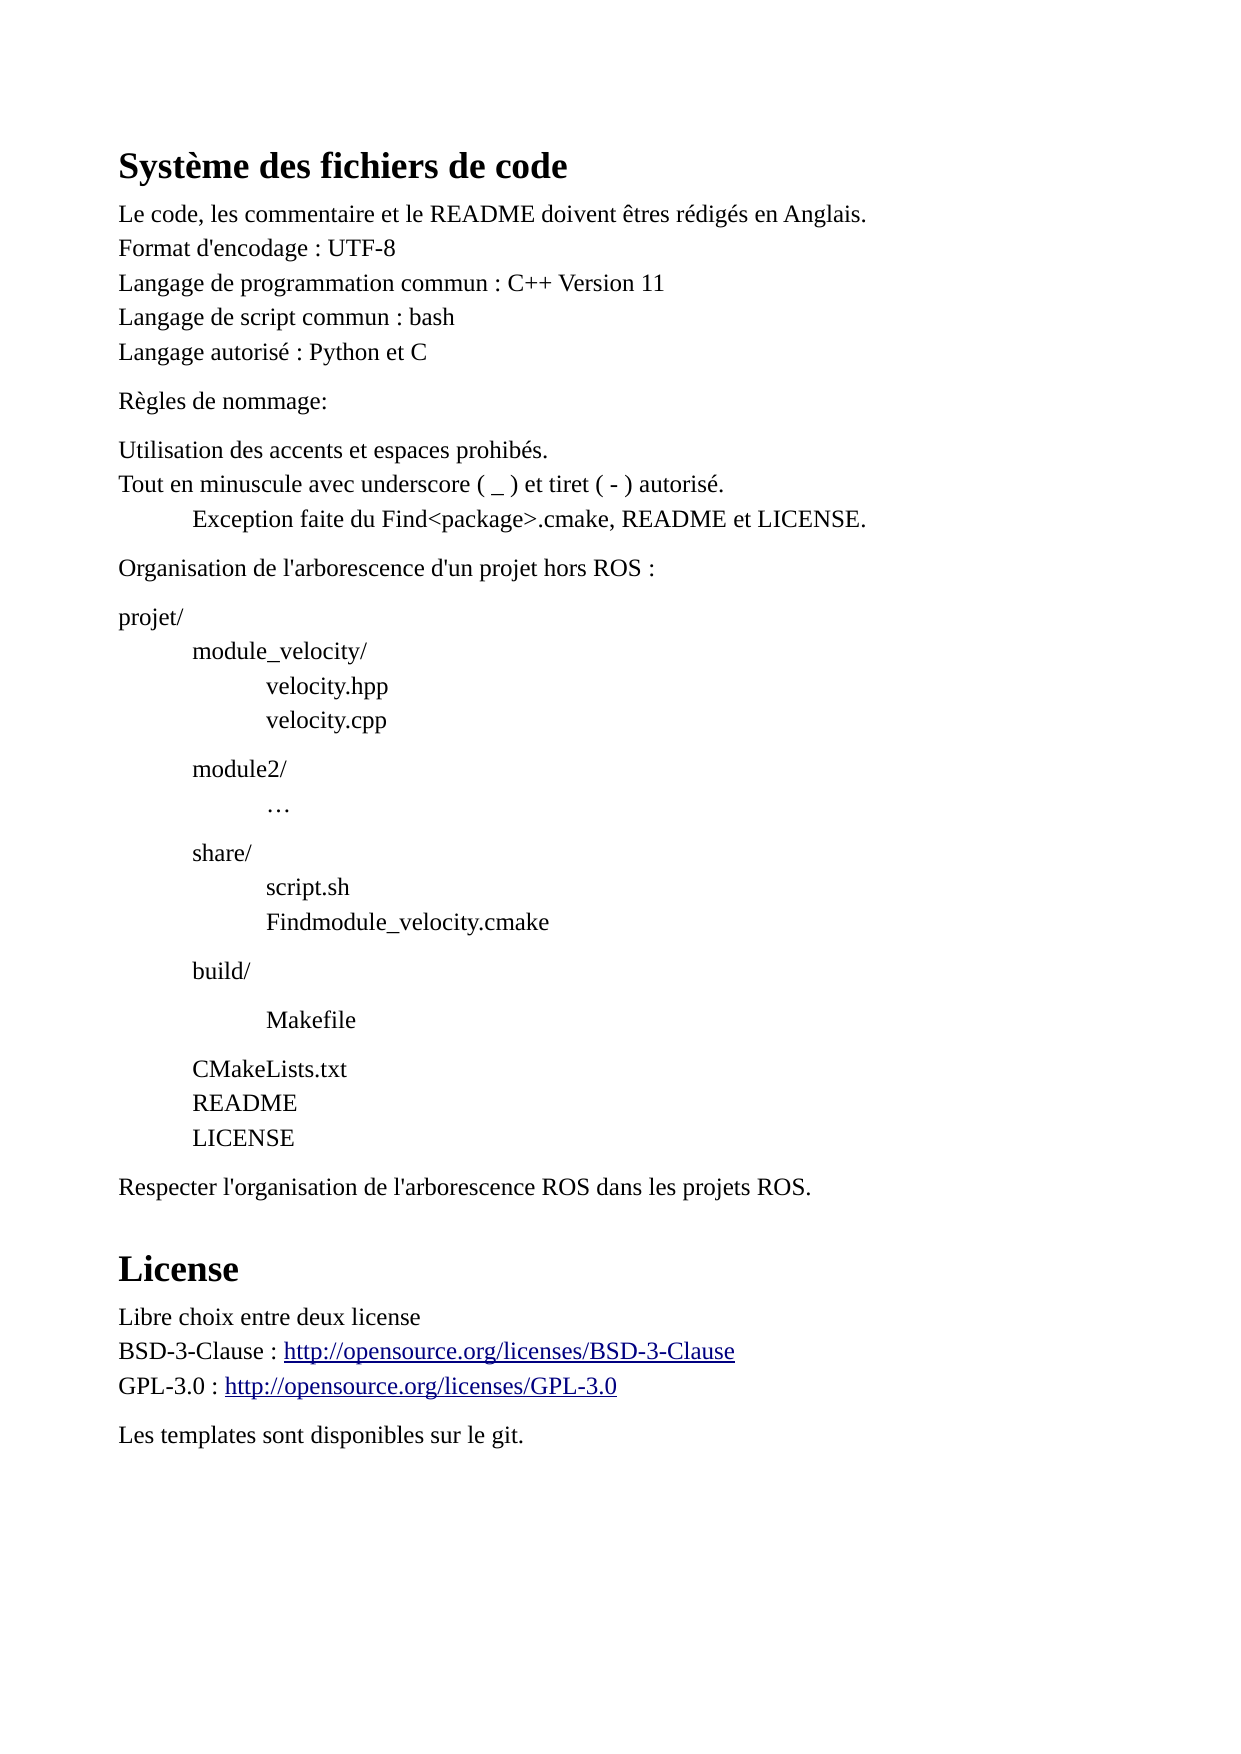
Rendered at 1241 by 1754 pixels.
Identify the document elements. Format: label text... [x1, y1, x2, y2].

text Respecter l'organisation de l'arborescence ROS dans les projets ROS. [118, 1172, 1122, 1201]
text Makefile [118, 1005, 1122, 1034]
text projet/ module_velocity/ velocity.hpp velocity.cpp [118, 602, 1122, 734]
text Règles de nommage: [118, 386, 1122, 414]
subtitle License [118, 1246, 1122, 1289]
text module2/ … [118, 754, 1122, 818]
text Libre choix entre deux license BSD-3-Clause : http://opensource.org/licenses/BSD-3-Clause GPL-3.0 : http://opensource.org/licenses/GPL-3.0 [118, 1302, 1122, 1399]
text share/ script.sh Findmodule_velocity.cmake [118, 838, 1122, 936]
text CMakeLists.txt README LICENSE [118, 1054, 1122, 1152]
text Le code, les commentaire et le README doivent êtres rédigés en Anglais. Format d'encodage : UTF-8 Langage de programmation commun : C++ Version 11 Langage de script commun : bash Langage autorisé : Python et C [118, 199, 1122, 365]
text build/ [118, 956, 1122, 985]
text Utilisation des accents et espaces prohibés. Tout en minuscule avec underscore ( _ ) et tiret ( - ) autorisé. Exception faite du Find<package>.cmake, README et LICENSE. [118, 435, 1122, 532]
text Organisation de l'arborescence d'un projet hors ROS : [118, 553, 1122, 582]
subtitle Système des fichiers de code [118, 143, 1122, 186]
text Les templates sont disponibles sur le git. [118, 1420, 1122, 1448]
